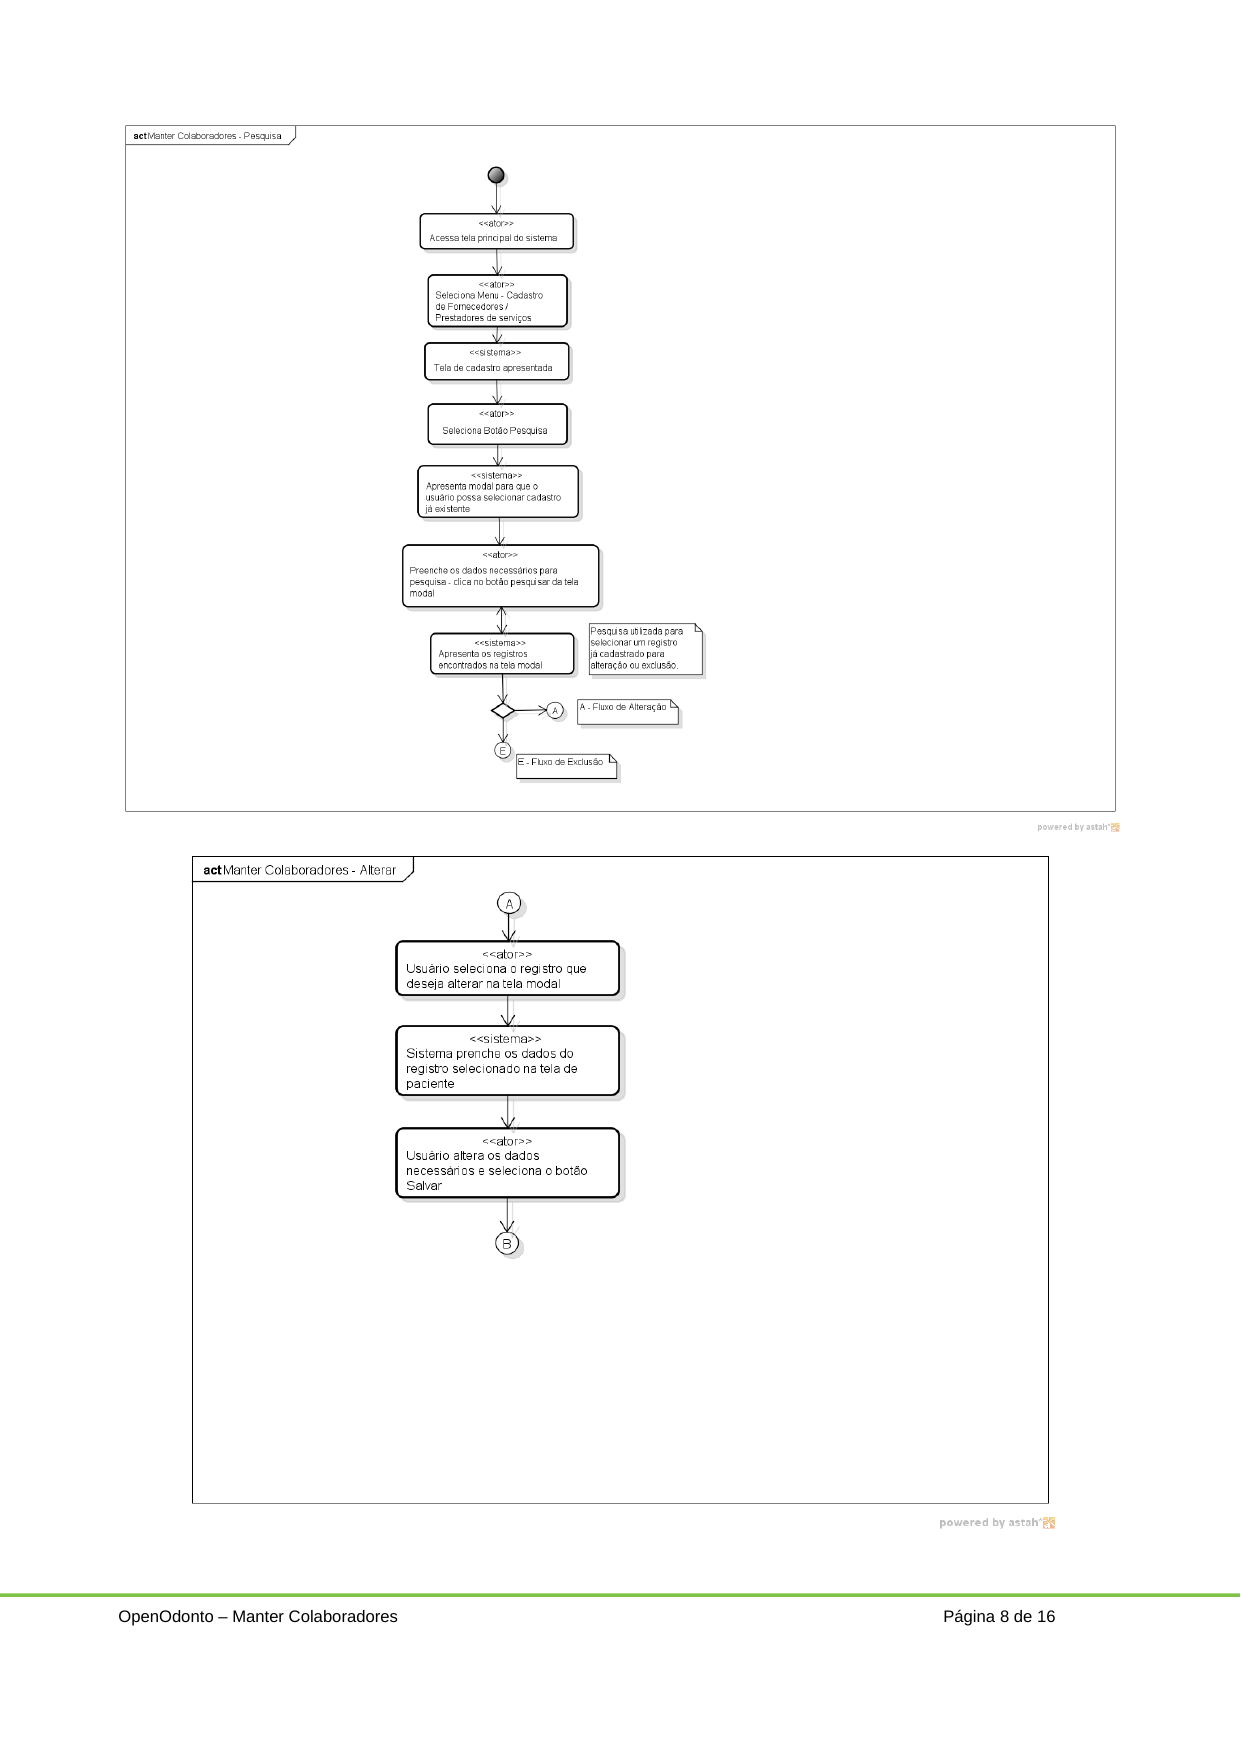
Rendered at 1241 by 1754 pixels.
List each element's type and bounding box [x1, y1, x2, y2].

picture [181, 846, 1059, 1532]
picture [118, 118, 1122, 834]
